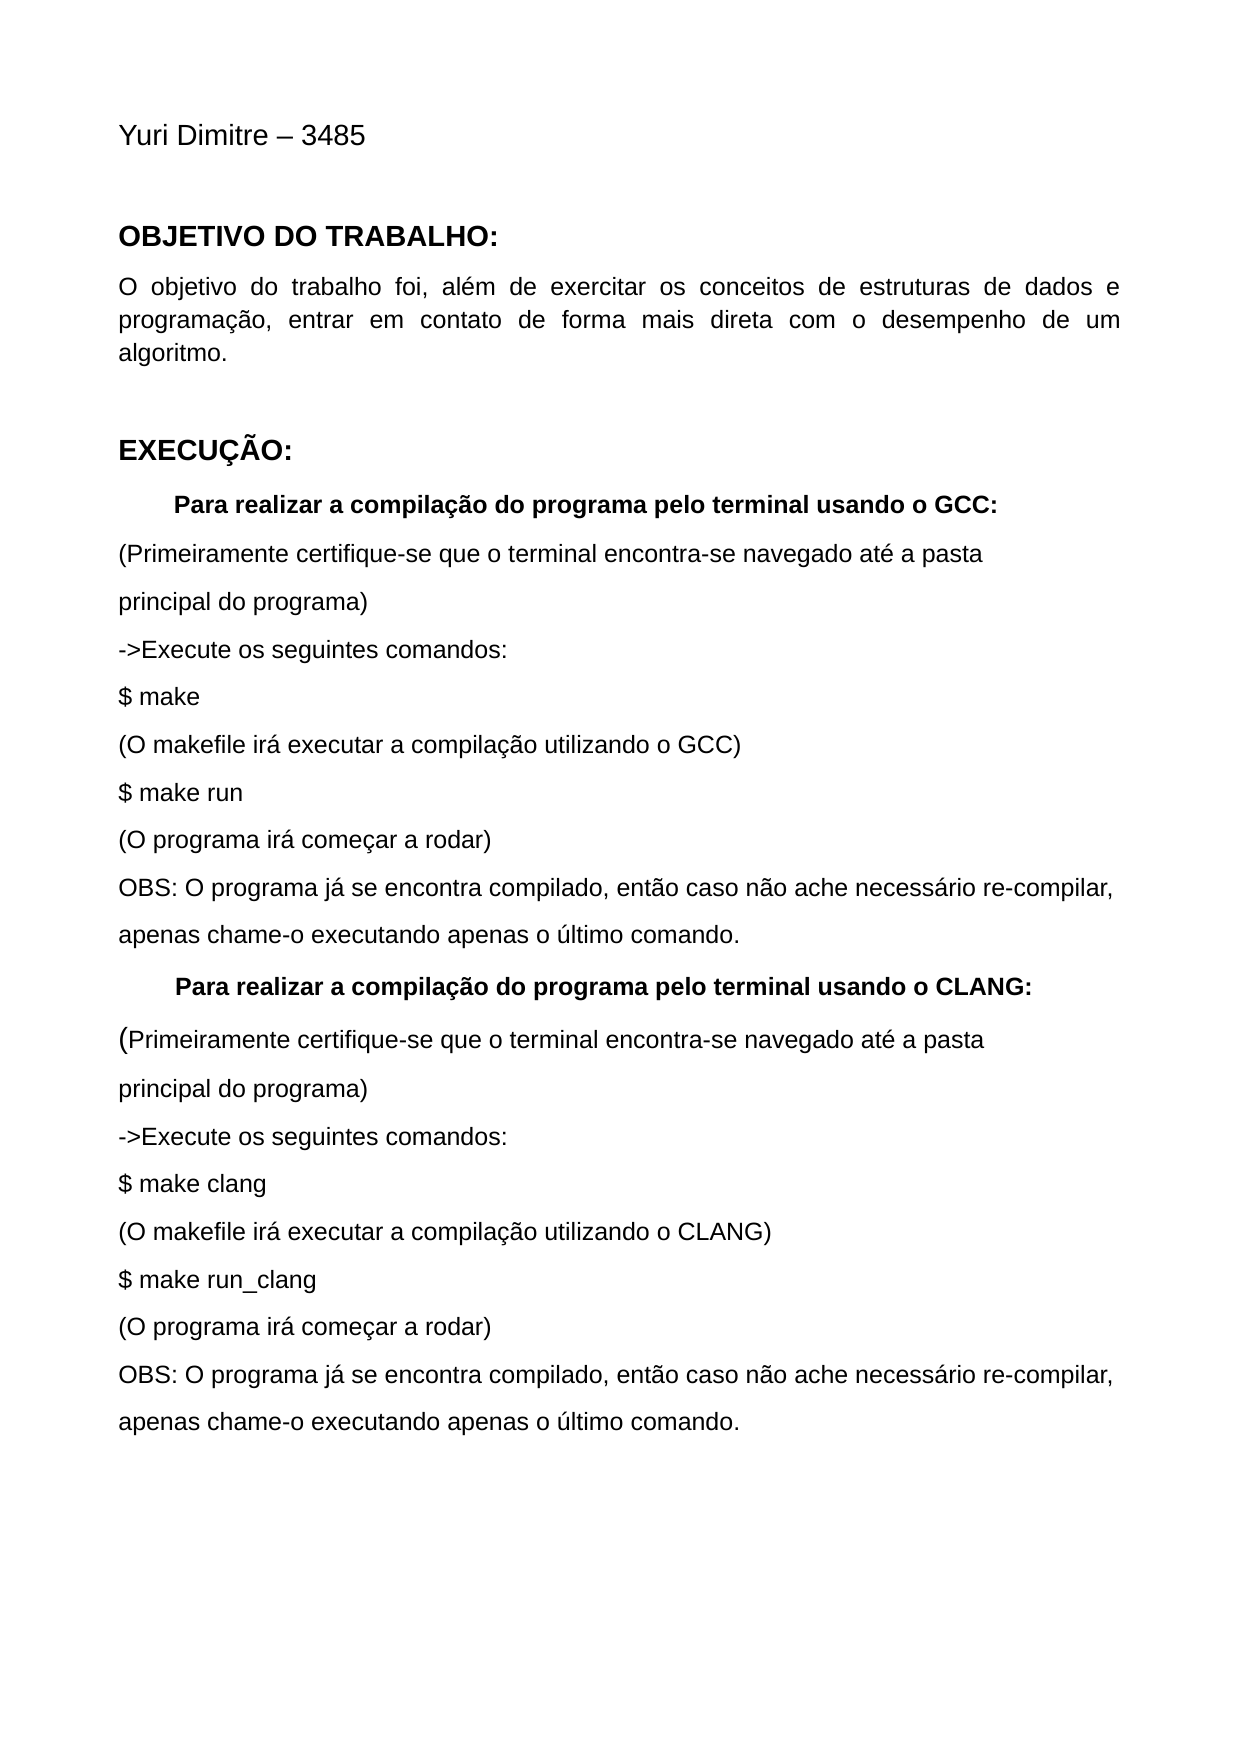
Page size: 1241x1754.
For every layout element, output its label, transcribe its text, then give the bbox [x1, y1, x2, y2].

text ->Execute os seguintes comandos: [118, 1122, 1122, 1151]
text apenas chame-o executando apenas o último comando. [118, 1407, 1122, 1436]
text principal do programa) [118, 1074, 1122, 1103]
text (Primeiramente certifique-se que o terminal encontra-se navegado até a pasta [118, 539, 1122, 568]
text $ make [118, 682, 1122, 711]
text OBS: O programa já se encontra compilado, então caso não ache necessário re-compilar, [118, 1360, 1122, 1388]
text EXECUÇÃO: [118, 433, 1122, 467]
text OBS: O programa já se encontra compilado, então caso não ache necessário re-compilar, [118, 873, 1122, 901]
text Para realizar a compilação do programa pelo terminal usando o CLANG: [118, 968, 1122, 1001]
text $ make clang [118, 1169, 1122, 1198]
text O objetivo do trabalho foi, além de exercitar os conceitos de estruturas de dados e programação, entrar em contato de forma mais direta com o desempenho de um algoritmo. [118, 272, 1122, 367]
text (O makefile irá executar a compilação utilizando o CLANG) [118, 1217, 1122, 1246]
text (O programa irá começar a rodar) [118, 825, 1122, 854]
text (Primeiramente certifique-se que o terminal encontra-se navegado até a pasta [118, 1021, 1122, 1054]
text (O programa irá começar a rodar) [118, 1312, 1122, 1341]
text ->Execute os seguintes comandos: [118, 635, 1122, 663]
text $ make run [118, 777, 1122, 806]
text (O makefile irá executar a compilação utilizando o GCC) [118, 730, 1122, 759]
text apenas chame-o executando apenas o último comando. [118, 920, 1122, 949]
text Para realizar a compilação do programa pelo terminal usando o GCC: [118, 486, 1122, 520]
text OBJETIVO DO TRABALHO: [118, 219, 1122, 252]
text $ make run_clang [118, 1264, 1122, 1293]
text principal do programa) [118, 587, 1122, 616]
text Yuri Dimitre – 3485 [118, 118, 1122, 152]
